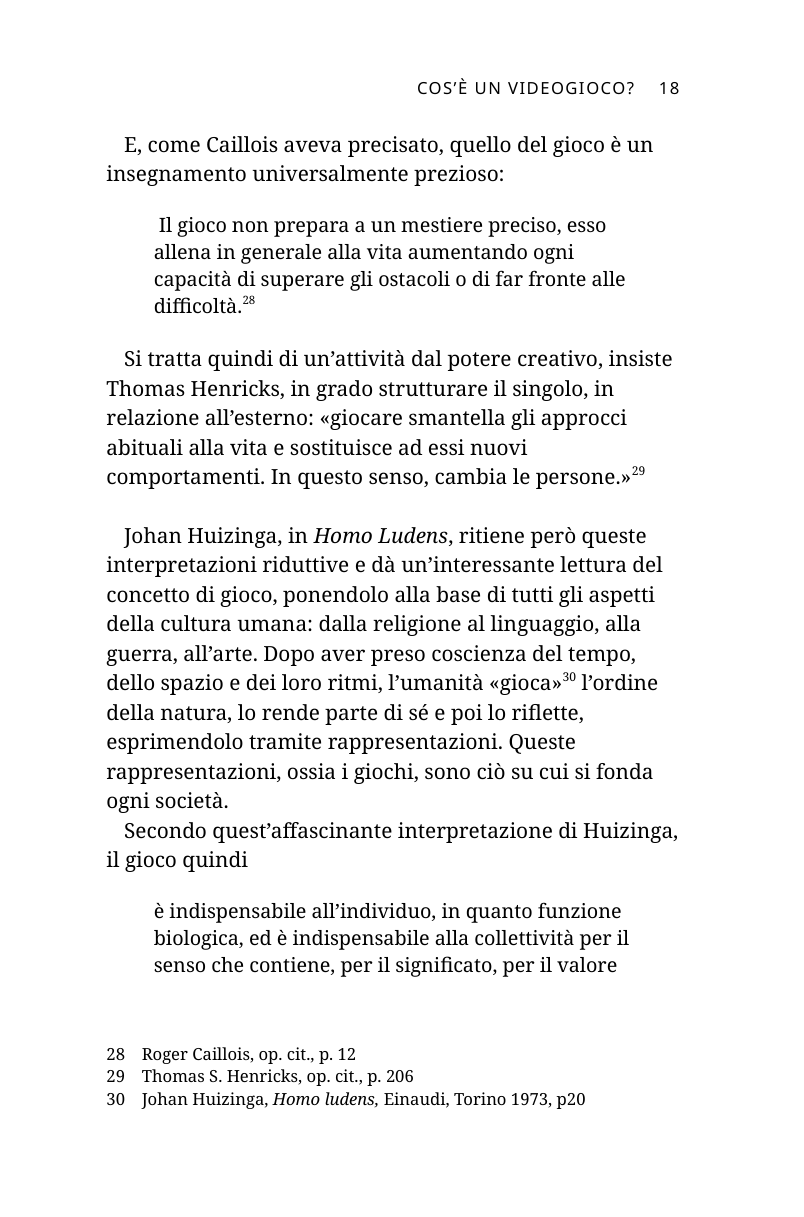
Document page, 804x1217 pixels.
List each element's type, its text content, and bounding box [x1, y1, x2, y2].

text Secondo quest’affascinante interpretazione di Huizinga, il gioco quindi [106, 815, 679, 874]
text Il gioco non prepara a un mestiere preciso, esso allena in generale alla vita aumentando ogni capacità di superare gli ostacoli o di far fronte alle difficoltà. [153, 212, 632, 319]
text è indispensabile all’individuo, in quanto funzione biologica, ed è indispensabile alla collettività per il senso che contiene, per il significato, per il valore [153, 897, 632, 978]
text Roger Caillois, op. cit., p. 12 [106, 1042, 679, 1065]
text Thomas S. Henricks, op. cit., p. 206 [106, 1065, 679, 1088]
text Si tratta quindi di un’attività dal potere creativo, insiste Thomas Henricks, in grado strutturare il singolo, in relazione all’esterno: «giocare smantella gli approcci abituali alla vita e sostituisce ad essi nuovi comportamenti. In questo senso, cambia le persone.» [106, 343, 679, 491]
text Johan Huizinga, Homo ludens, Einaudi, Torino 1973, p20 [106, 1088, 679, 1110]
text E, come Caillois aveva precisato, quello del gioco è un insegnamento universalmente prezioso: [106, 129, 679, 188]
text Johan Huizinga, in Homo Ludens, ritiene però queste interpretazioni riduttive e dà un’interessante lettura del concetto di gioco, ponendolo alla base di tutti gli aspetti della cultura umana: dalla religione al linguaggio, alla guerra, all’arte. Dopo aver preso coscienza del tempo, dello spazio e dei loro ritmi, l’umanità «gioca» l’ordine della natura, lo rende parte di sé e poi lo riflette, esprimendolo tramite rappresentazioni. Queste rappresentazioni, ossia i giochi, sono ciò su cui si fonda ogni società. [106, 520, 679, 815]
